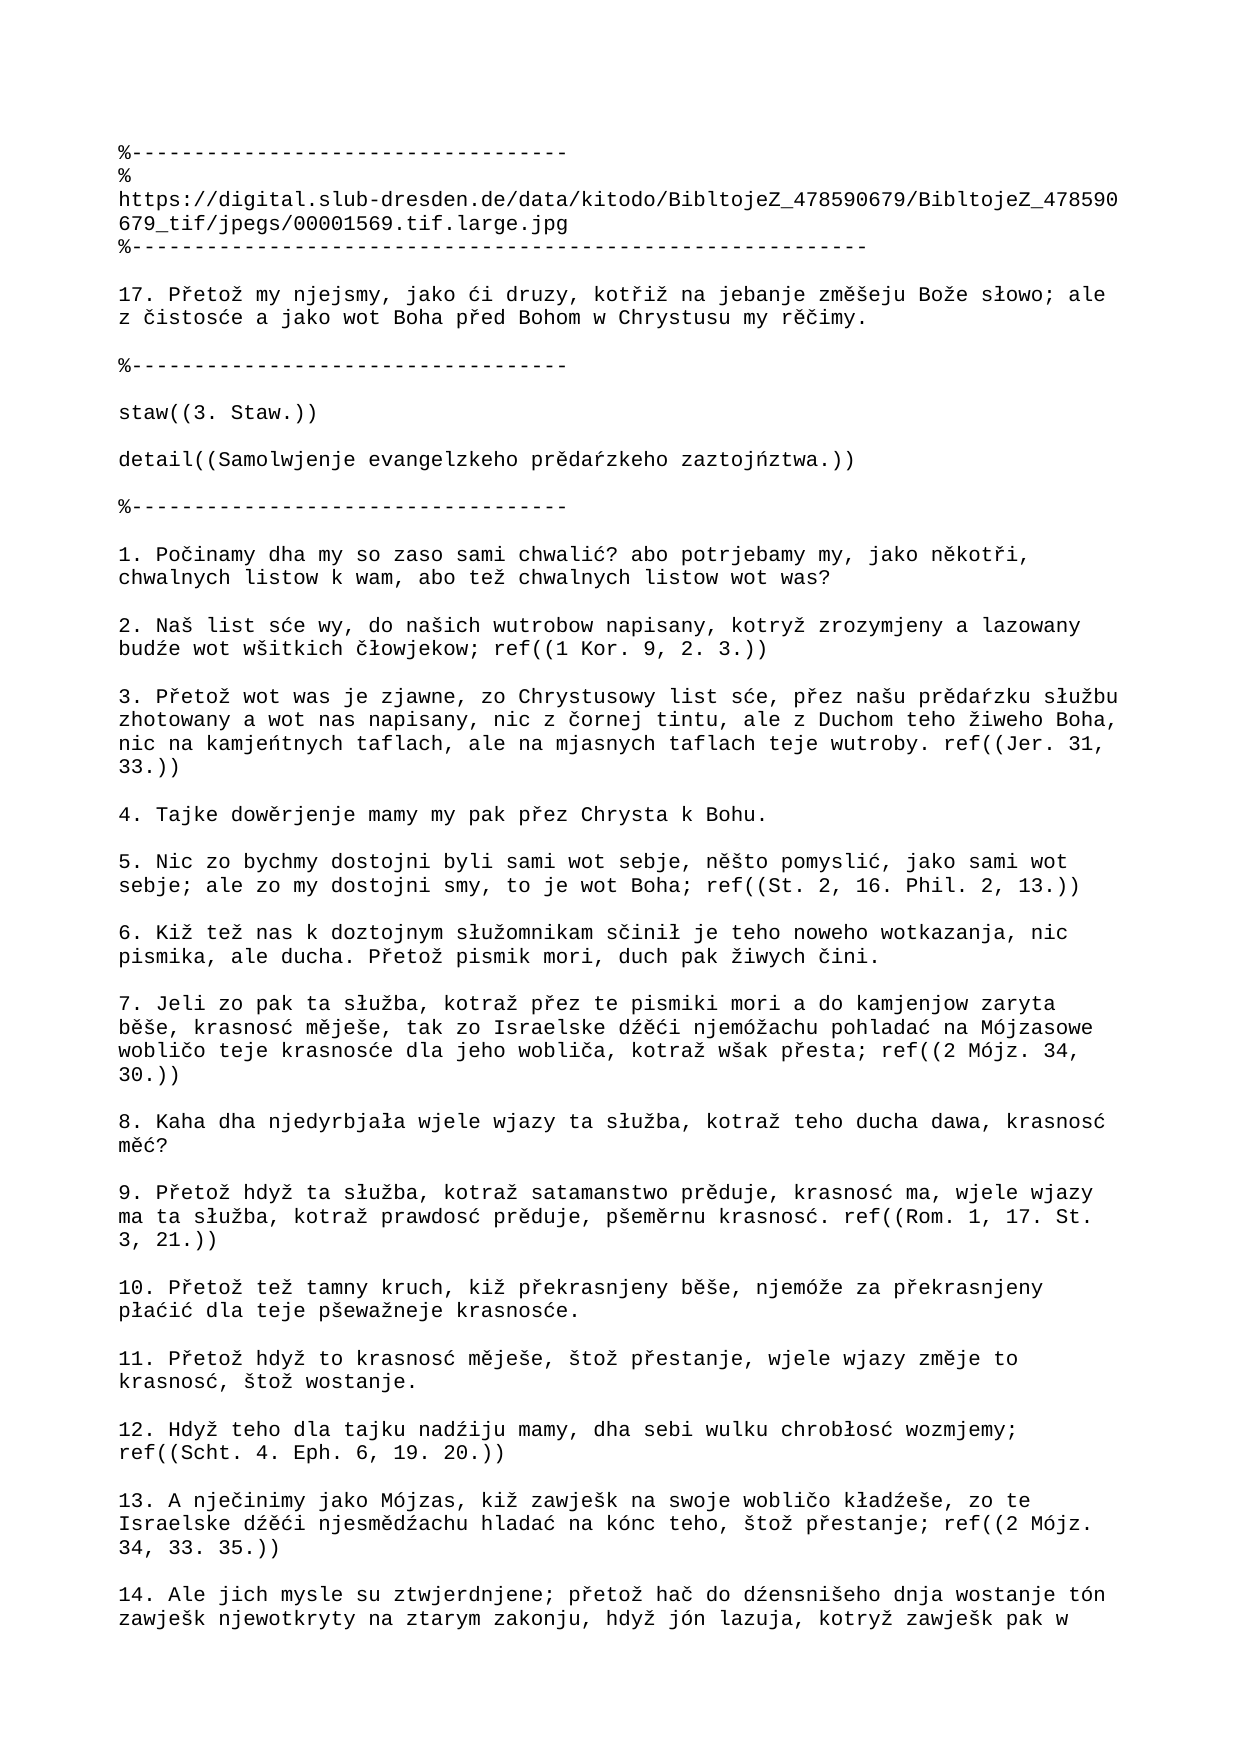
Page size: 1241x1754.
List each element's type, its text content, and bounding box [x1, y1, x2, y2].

text 13. A nječinimy jako Mójzas, kiž zawješk na swoje wobličo kładźeše, zo te Israelske dźěći njesmědźachu hladać na kónc teho, štož přestanje; ref((2 Mójz. 34, 33. 35.)) [118, 1489, 1122, 1561]
text 5. Nic zo bychmy dostojni byli sami wot sebje, něšto pomyslić, jako sami wot sebje; ale zo my dostojni smy, to je wot Boha; ref((St. 2, 16. Phil. 2, 13.)) [118, 851, 1122, 898]
text 17. Přetož my njejsmy, jako ći druzy, kotřiž na jebanje změšeju Bože słowo; ale z čistosće a jako wot Boha před Bohom w Chrystusu my rěčimy. [118, 284, 1122, 331]
text 12. Hdyž teho dla tajku nadźiju mamy, dha sebi wulku chrobłosć wozmjemy; ref((Scht. 4. Eph. 6, 19. 20.)) [118, 1419, 1122, 1466]
text 6. Kiž tež nas k doztojnym słužomnikam sčinił je teho noweho wotkazanja, nic pismika, ale ducha. Přetož pismik mori, duch pak žiwych čini. [118, 922, 1122, 969]
text %----------------------------------------------------------- [118, 236, 1122, 260]
text %----------------------------------- [118, 142, 1122, 165]
text detail((Samolwjenje evangelzkeho prědaŕzkeho zaztojńztwa.)) [118, 449, 1122, 473]
text 10. Přetož tež tamny kruch, kiž překrasnjeny běše, njemóže za překrasnjeny płaćić dla teje pšewažneje krasnosće. [118, 1277, 1122, 1324]
text % https://digital.slub-dresden.de/data/kitodo/BibltojeZ_478590679/BibltojeZ_478590679_tif/jpegs/00001569.tif.large.jpg [118, 165, 1122, 236]
text 7. Jeli zo pak ta słužba, kotraž přez te pismiki mori a do kamjenjow zaryta běše, krasnosć měješe, tak zo Israelske dźěći njemóžachu pohladać na Mójzasowe wobličo teje krasnosće dla jeho wobliča, kotraž wšak přesta; ref((2 Mójz. 34, 30.)) [118, 993, 1122, 1088]
text 3. Přetož wot was je zjawne, zo Chrystusowy list sće, přez našu prědaŕzku słužbu zhotowany a wot nas napisany, nic z čornej tintu, ale z Duchom teho žiweho Boha, nic na kamjeńtnych taflach, ale na mjasnych taflach teje wutroby. ref((Jer. 31, 33.)) [118, 686, 1122, 780]
text 2. Naš list sće wy, do našich wutrobow napisany, kotryž zrozymjeny a lazowany budźe wot wšitkich čłowjekow; ref((1 Kor. 9, 2. 3.)) [118, 615, 1122, 662]
text 11. Přetož hdyž to krasnosć měješe, štož přestanje, wjele wjazy změje to krasnosć, štož wostanje. [118, 1348, 1122, 1395]
text 1. Počinamy dha my so zaso sami chwalić? abo potrjebamy my, jako někotři, chwalnych listow k wam, abo tež chwalnych listow wot was? [118, 544, 1122, 591]
text 8. Kaha dha njedyrbjała wjele wjazy ta słužba, kotraž teho ducha dawa, krasnosć měć? [118, 1111, 1122, 1158]
text 14. Ale jich mysle su ztwjerdnjene; přetož hač do dźensnišeho dnja wostanje tón zawješk njewotkryty na ztarym zakonju, hdyž jón lazuja, kotryž zawješk pak w [118, 1584, 1122, 1631]
text staw((3. Staw.)) [118, 402, 1122, 426]
text 4. Tajke dowěrjenje mamy my pak přez Chrysta k Bohu. [118, 804, 1122, 827]
text 9. Přetož hdyž ta słužba, kotraž satamanstwo prěduje, krasnosć ma, wjele wjazy ma ta słužba, kotraž prawdosć prěduje, pšeměrnu krasnosć. ref((Rom. 1, 17. St. 3, 21.)) [118, 1182, 1122, 1253]
text %----------------------------------- [118, 496, 1122, 520]
text %----------------------------------- [118, 354, 1122, 378]
